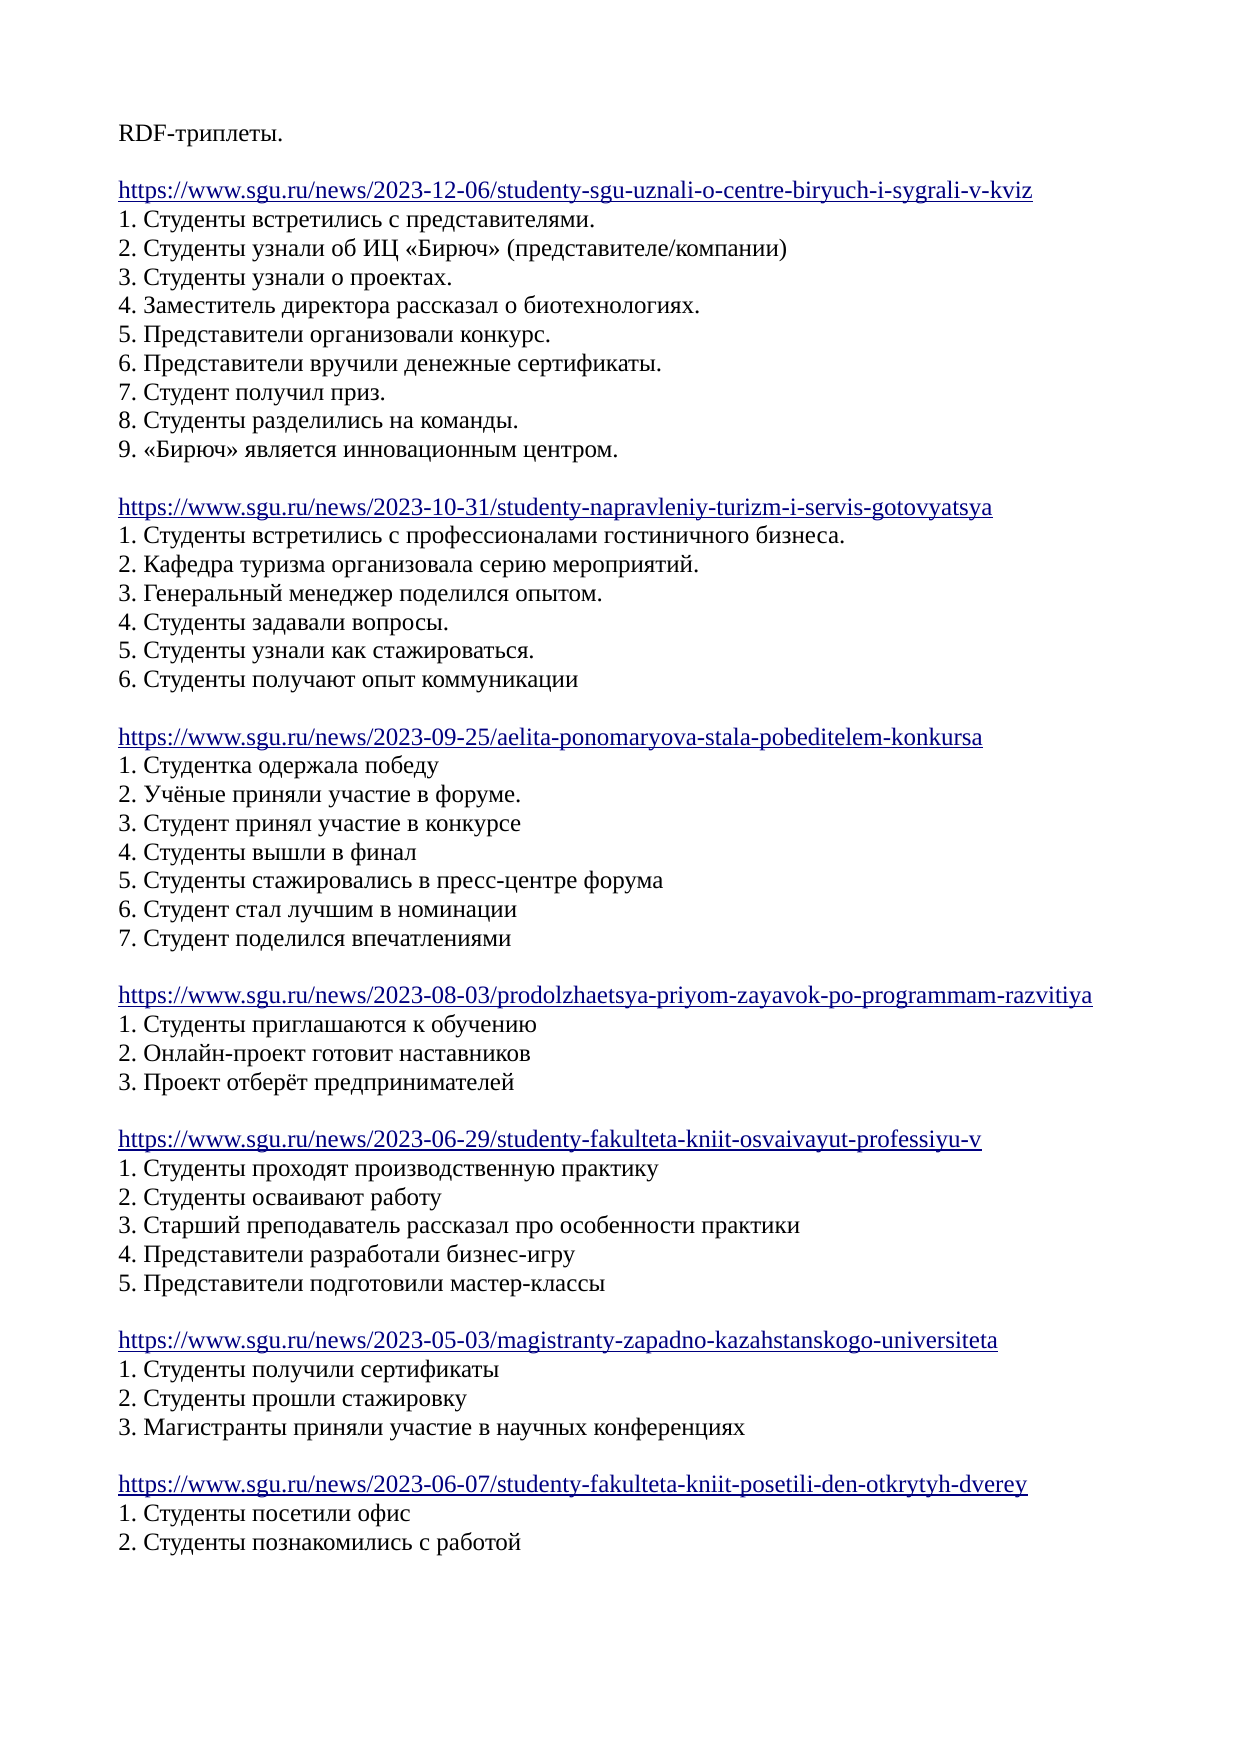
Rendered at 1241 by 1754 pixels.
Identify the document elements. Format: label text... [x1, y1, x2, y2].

text 4. Заместитель директора рассказал о биотехнологиях. [118, 291, 1122, 319]
text 7. Студент поделился впечатлениями [118, 923, 1122, 952]
text 1. Студенты встретились с профессионалами гостиничного бизнеса. [118, 521, 1122, 549]
text 3. Студент принял участие в конкурсе [118, 808, 1122, 837]
text 9. «Бирюч» является инновационным центром. [118, 434, 1122, 463]
text https://www.sgu.ru/news/2023-09-25/aelita-ponomaryova-stala-pobeditelem-konkursa [118, 722, 1122, 751]
text 1. Студентка одержала победу [118, 751, 1122, 779]
text 1. Студенты приглашаются к обучению [118, 1009, 1122, 1038]
text 1. Студенты посетили офис [118, 1498, 1122, 1527]
text 2. Кафедра туризма организовала серию мероприятий. [118, 549, 1122, 578]
text 4. Студенты задавали вопросы. [118, 607, 1122, 636]
text 6. Студент стал лучшим в номинации [118, 894, 1122, 923]
text 5. Студенты узнали как стажироваться. [118, 636, 1122, 664]
text 3. Магистранты приняли участие в научных конференциях [118, 1412, 1122, 1441]
text 3. Генеральный менеджер поделился опытом. [118, 578, 1122, 607]
text 1. Студенты получили сертификаты [118, 1354, 1122, 1383]
text 2. Студенты узнали об ИЦ «Бирюч» (представителе/компании) [118, 233, 1122, 262]
text https://www.sgu.ru/news/2023-10-31/studenty-napravleniy-turizm-i-servis-gotovyatsya [118, 492, 1122, 521]
text 3. Старший преподаватель рассказал про особенности практики [118, 1211, 1122, 1239]
text 2. Учёные приняли участие в форуме. [118, 779, 1122, 808]
text 2. Студенты осваивают работу [118, 1182, 1122, 1211]
text 4. Представители разработали бизнес-игру [118, 1239, 1122, 1268]
text 2. Студенты прошли стажировку [118, 1383, 1122, 1412]
text 3. Проект отберёт предпринимателей [118, 1067, 1122, 1096]
text https://www.sgu.ru/news/2023-06-29/studenty-fakulteta-kniit-osvaivayut-professiyu-v [118, 1124, 1122, 1153]
text https://www.sgu.ru/news/2023-12-06/studenty-sgu-uznali-o-centre-biryuch-i-sygrali-v-kviz [118, 176, 1122, 204]
text 6. Представители вручили денежные сертификаты. [118, 348, 1122, 377]
text 5. Представители подготовили мастер-классы [118, 1268, 1122, 1297]
text https://www.sgu.ru/news/2023-08-03/prodolzhaetsya-priyom-zayavok-po-programmam-razvitiya [118, 981, 1122, 1009]
text 4. Студенты вышли в финал [118, 837, 1122, 866]
text 7. Студент получил приз. [118, 377, 1122, 406]
text 6. Студенты получают опыт коммуникации [118, 664, 1122, 693]
text RDF-триплеты. [118, 118, 1122, 147]
text 8. Студенты разделились на команды. [118, 406, 1122, 434]
text 5. Студенты стажировались в пресс-центре форума [118, 866, 1122, 894]
text https://www.sgu.ru/news/2023-05-03/magistranty-zapadno-kazahstanskogo-universiteta [118, 1326, 1122, 1354]
text 2. Онлайн-проект готовит наставников [118, 1038, 1122, 1067]
text 5. Представители организовали конкурс. [118, 319, 1122, 348]
text 3. Студенты узнали о проектах. [118, 262, 1122, 291]
text 1. Студенты проходят производственную практику [118, 1153, 1122, 1182]
text 1. Студенты встретились с представителями. [118, 204, 1122, 233]
text https://www.sgu.ru/news/2023-06-07/studenty-fakulteta-kniit-posetili-den-otkrytyh-dverey [118, 1469, 1122, 1498]
text 2. Студенты познакомились с работой [118, 1527, 1122, 1556]
